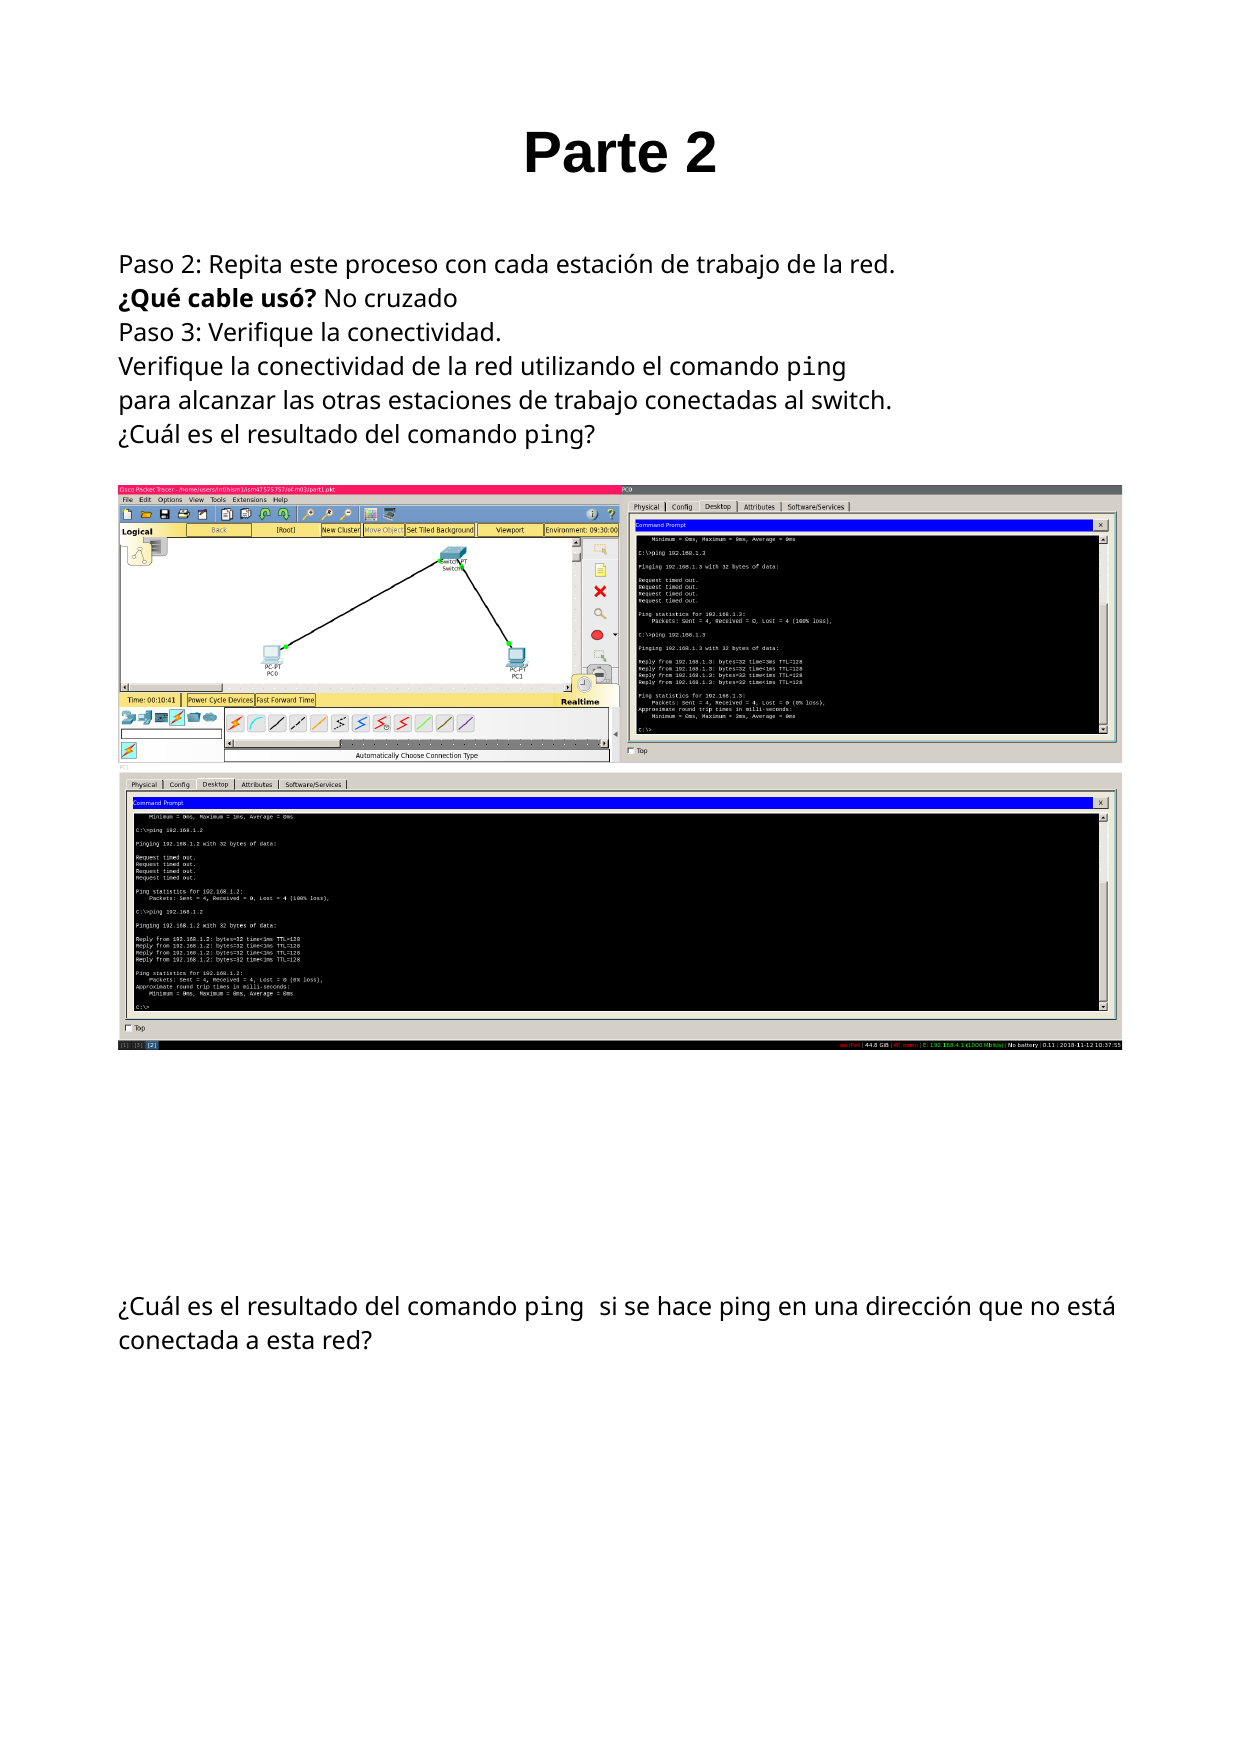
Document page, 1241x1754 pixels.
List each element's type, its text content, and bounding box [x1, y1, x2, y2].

text ¿Qué cable usó? No cruzado [118, 281, 1122, 315]
title Parte 2 [118, 118, 1122, 185]
text Verifique la conectividad de la red utilizando el comando ping [118, 349, 1122, 383]
text para alcanzar las otras estaciones de trabajo conectadas al switch. [118, 383, 1122, 417]
picture [118, 485, 1123, 1050]
text Paso 2: Repita este proceso con cada estación de trabajo de la red. [118, 247, 1122, 281]
text ¿Cuál es el resultado del comando ping si se hace ping en una dirección que no está conectada a esta red? [118, 1288, 1122, 1356]
text Paso 3: Verifique la conectividad. [118, 315, 1122, 349]
text ¿Cuál es el resultado del comando ping? [118, 417, 1122, 451]
